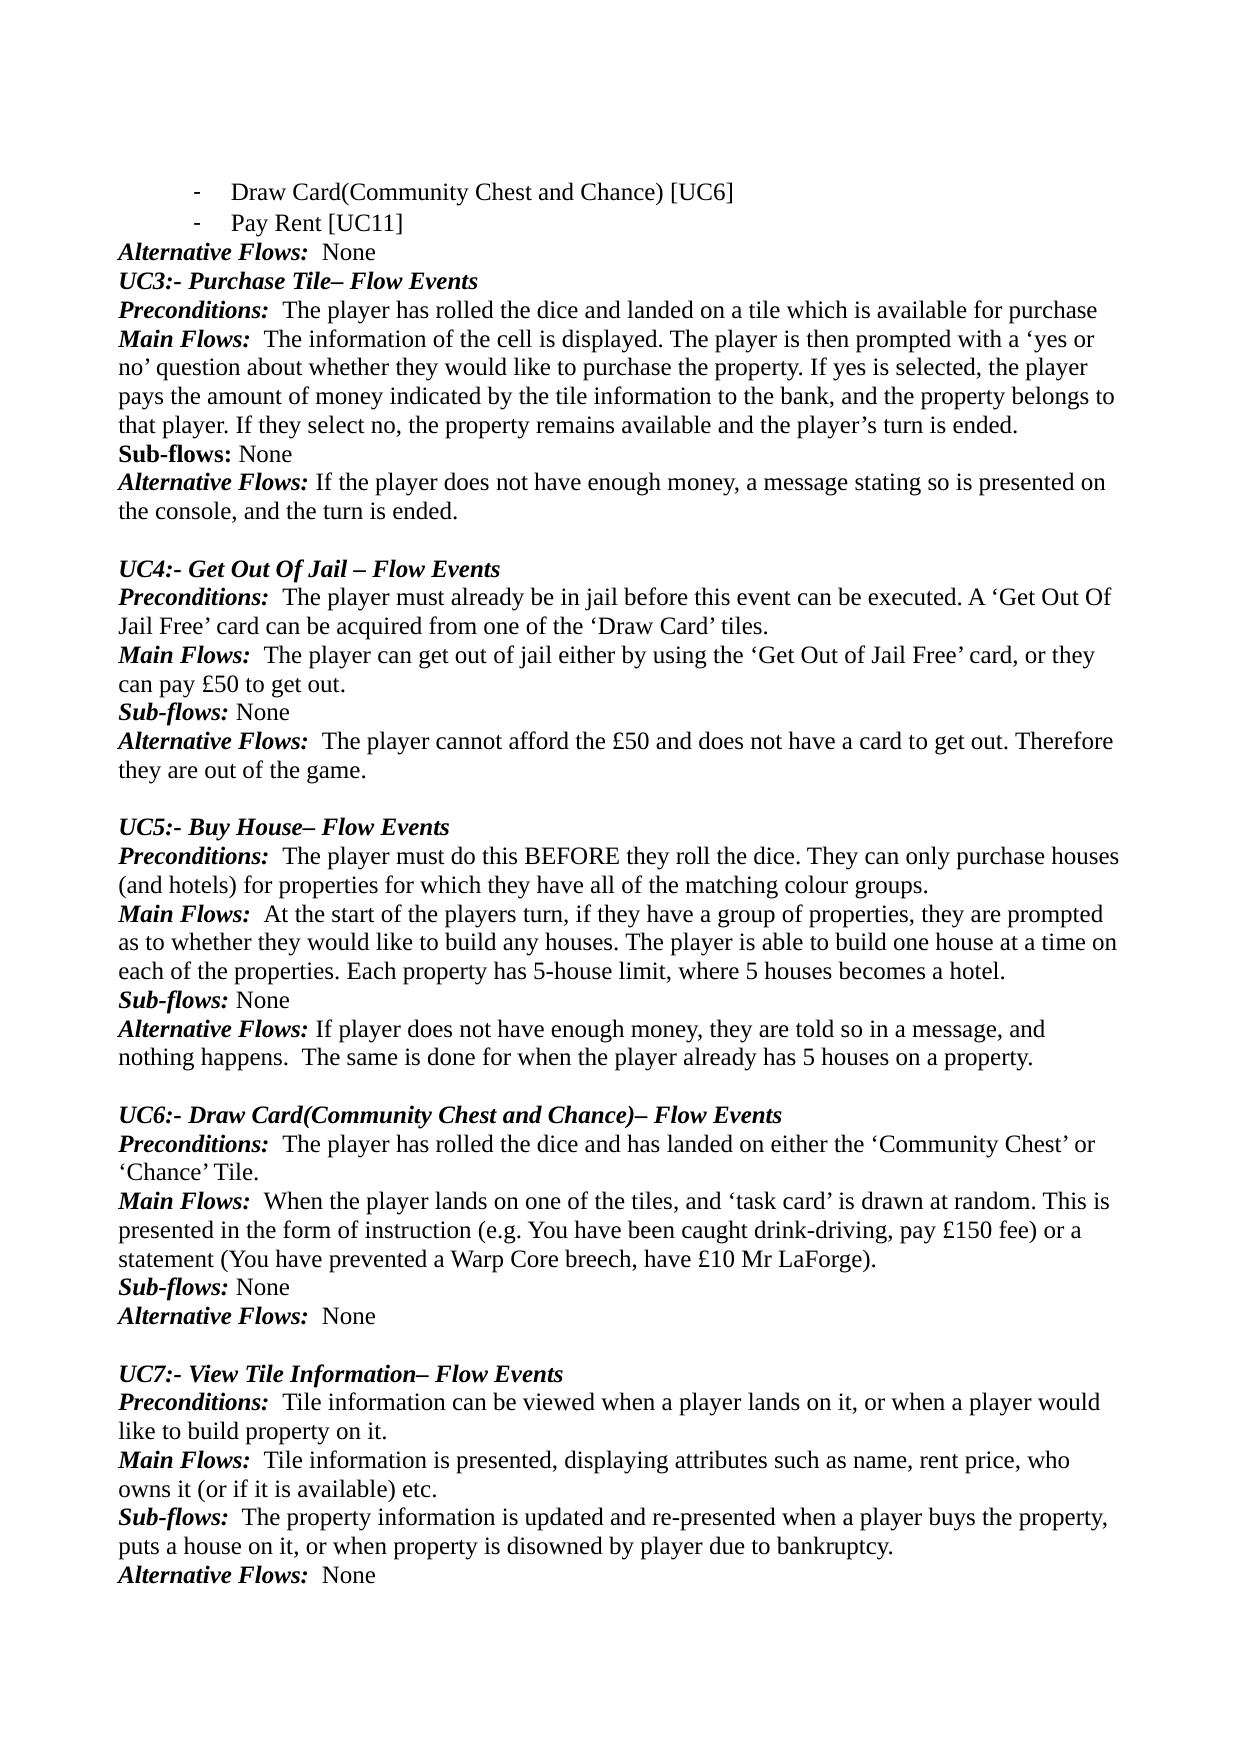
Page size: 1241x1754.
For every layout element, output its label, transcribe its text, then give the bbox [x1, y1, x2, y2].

text Sub-flows: None [118, 985, 1122, 1014]
text Preconditions: The player must do this BEFORE they roll the dice. They can only purchase houses (and hotels) for properties for which they have all of the matching colour groups. [118, 841, 1122, 899]
text Main Flows: When the player lands on one of the tiles, and ‘task card’ is drawn at random. This is presented in the form of instruction (e.g. You have been caught drink-driving, pay £150 fee) or a statement (You have prevented a Warp Core breech, have £10 Mr LaForge). [118, 1186, 1122, 1272]
text Alternative Flows: If the player does not have enough money, a message stating so is presented on the console, and the turn is ended. [118, 467, 1122, 525]
text Alternative Flows: None [118, 237, 1122, 266]
text UC5:- Buy House– Flow Events [118, 812, 1122, 841]
text UC3:- Purchase Tile– Flow Events [118, 266, 1122, 295]
text Alternative Flows: None [118, 1301, 1122, 1330]
text Preconditions: The player has rolled the dice and has landed on either the ‘Community Chest’ or ‘Chance’ Tile. [118, 1129, 1122, 1186]
text UC6:- Draw Card(Community Chest and Chance)– Flow Events [118, 1100, 1122, 1129]
text Main Flows: The information of the cell is displayed. The player is then prompted with a ‘yes or no’ question about whether they would like to purchase the property. If yes is selected, the player pays the amount of money indicated by the tile information to the bank, and the property belongs to that player. If they select no, the property remains available and the player’s turn is ended. [118, 324, 1122, 439]
list Draw Card(Community Chest and Chance) [UC6] [193, 176, 1122, 207]
list Pay Rent [UC11] [193, 207, 1122, 237]
text Main Flows: Tile information is presented, displaying attributes such as name, rent price, who owns it (or if it is available) etc. [118, 1445, 1122, 1502]
text Alternative Flows: The player cannot afford the £50 and does not have a card to get out. Therefore they are out of the game. [118, 726, 1122, 784]
text Sub-flows: The property information is updated and re-presented when a player buys the property, puts a house on it, or when property is disowned by player due to bankruptcy. [118, 1502, 1122, 1560]
text Main Flows: The player can get out of jail either by using the ‘Get Out of Jail Free’ card, or they can pay £50 to get out. [118, 640, 1122, 697]
text Main Flows: At the start of the players turn, if they have a group of properties, they are prompted as to whether they would like to build any houses. The player is able to build one house at a time on each of the properties. Each property has 5-house limit, where 5 houses becomes a hotel. [118, 899, 1122, 985]
text Sub-flows: None [118, 439, 1122, 467]
text Sub-flows: None [118, 1272, 1122, 1301]
text Alternative Flows: If player does not have enough money, they are told so in a message, and nothing happens. The same is done for when the player already has 5 houses on a property. [118, 1014, 1122, 1071]
text UC7:- View Tile Information– Flow Events [118, 1359, 1122, 1387]
text Sub-flows: None [118, 697, 1122, 726]
text Preconditions: The player must already be in jail before this event can be executed. A ‘Get Out Of Jail Free’ card can be acquired from one of the ‘Draw Card’ tiles. [118, 582, 1122, 640]
text Preconditions: The player has rolled the dice and landed on a tile which is available for purchase [118, 295, 1122, 324]
text Preconditions: Tile information can be viewed when a player lands on it, or when a player would like to build property on it. [118, 1387, 1122, 1445]
text UC4:- Get Out Of Jail – Flow Events [118, 554, 1122, 582]
text Alternative Flows: None [118, 1560, 1122, 1589]
